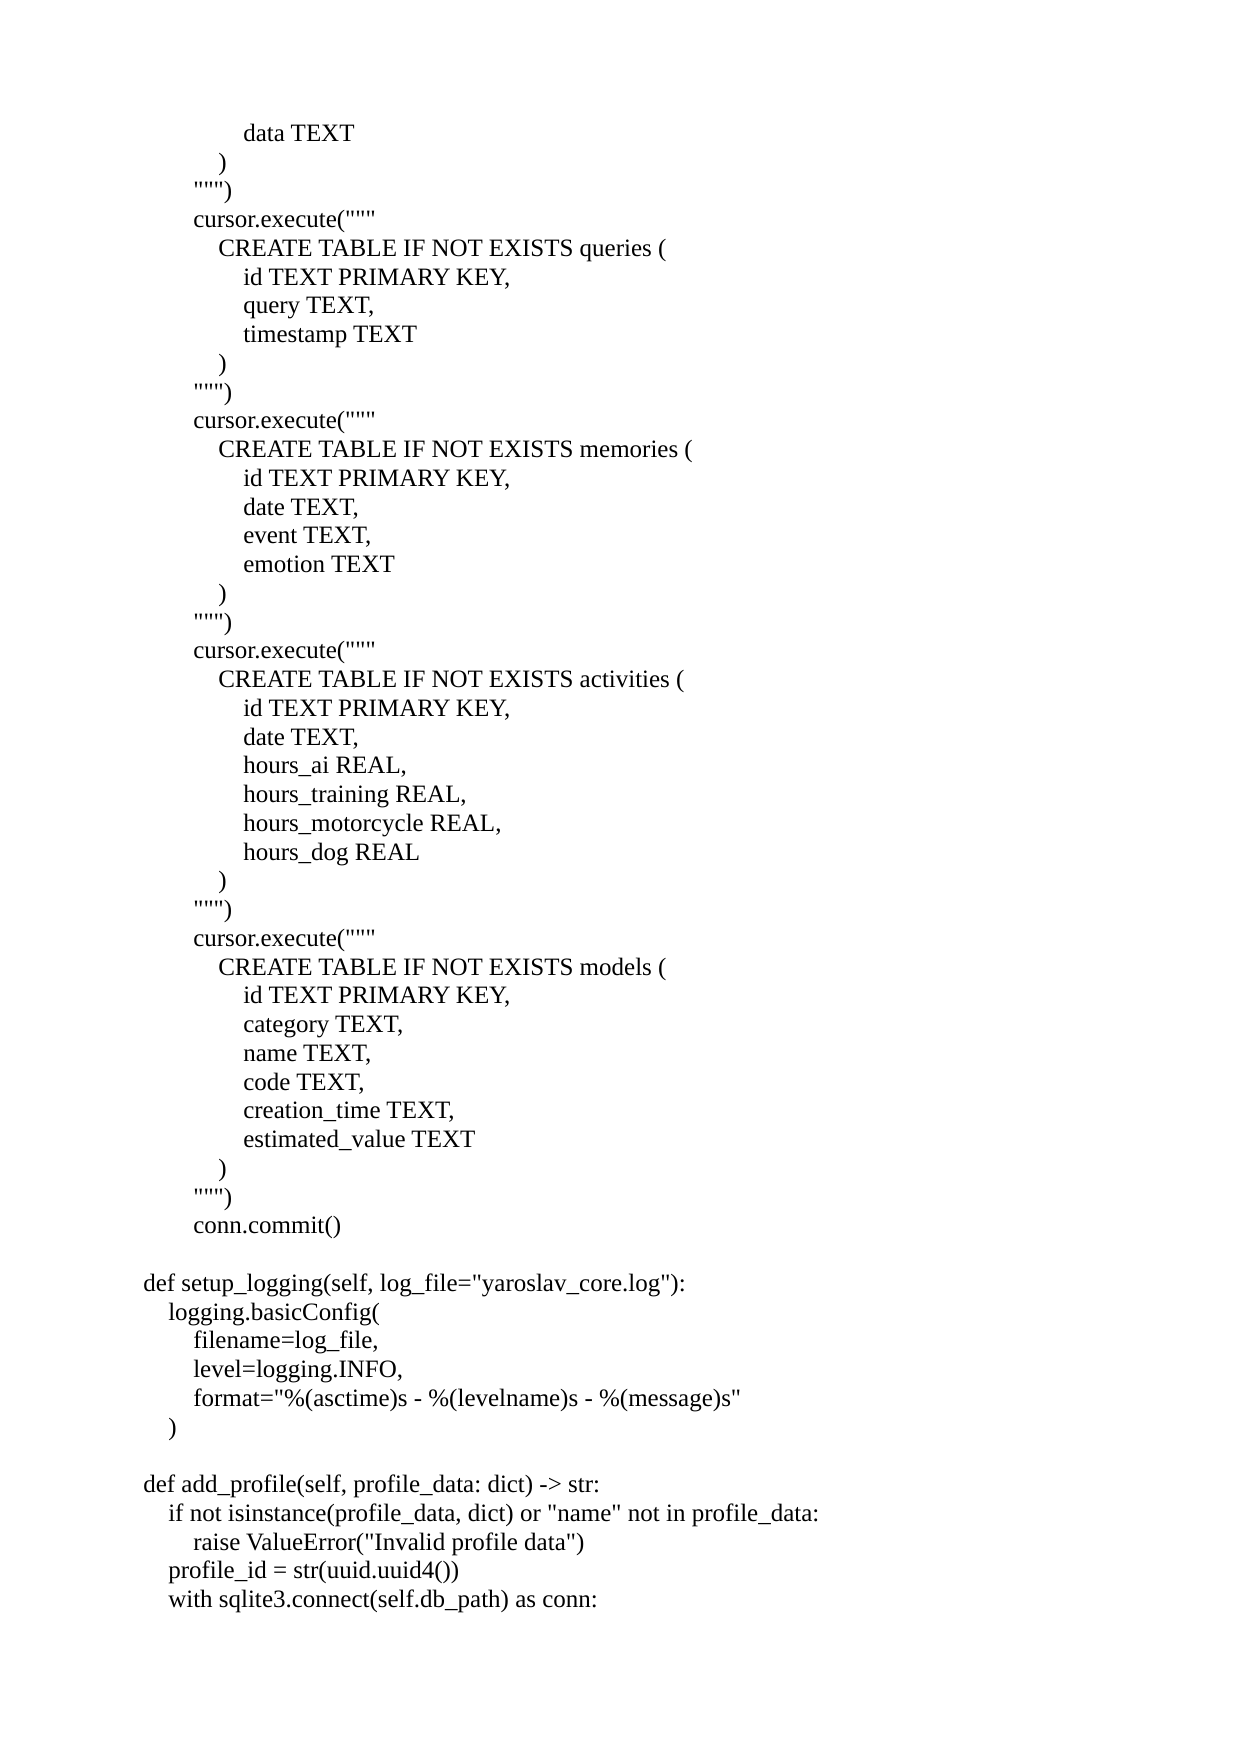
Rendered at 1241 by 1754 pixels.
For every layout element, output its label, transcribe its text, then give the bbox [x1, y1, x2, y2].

text ) [118, 1412, 1122, 1441]
text CREATE TABLE IF NOT EXISTS memories ( [118, 434, 1122, 463]
text category TEXT, [118, 1009, 1122, 1038]
text cursor.execute(""" [118, 923, 1122, 952]
text cursor.execute(""" [118, 406, 1122, 434]
text id TEXT PRIMARY KEY, [118, 693, 1122, 722]
text creation_time TEXT, [118, 1096, 1122, 1124]
text id TEXT PRIMARY KEY, [118, 262, 1122, 291]
text hours_motorcycle REAL, [118, 808, 1122, 837]
text hours_dog REAL [118, 837, 1122, 866]
text timestamp TEXT [118, 319, 1122, 348]
text def setup_logging(self, log_file="yaroslav_core.log"): [118, 1268, 1122, 1297]
text date TEXT, [118, 722, 1122, 751]
text ) [118, 578, 1122, 607]
text with sqlite3.connect(self.db_path) as conn: [118, 1584, 1122, 1613]
text profile_id = str(uuid.uuid4()) [118, 1556, 1122, 1584]
text level=logging.INFO, [118, 1354, 1122, 1383]
text filename=log_file, [118, 1326, 1122, 1354]
text estimated_value TEXT [118, 1124, 1122, 1153]
text CREATE TABLE IF NOT EXISTS queries ( [118, 233, 1122, 262]
text logging.basicConfig( [118, 1297, 1122, 1326]
text hours_ai REAL, [118, 751, 1122, 779]
text date TEXT, [118, 492, 1122, 521]
text id TEXT PRIMARY KEY, [118, 463, 1122, 492]
text ) [118, 1153, 1122, 1182]
text """) [118, 1182, 1122, 1211]
text cursor.execute(""" [118, 204, 1122, 233]
text conn.commit() [118, 1211, 1122, 1239]
text event TEXT, [118, 521, 1122, 549]
text CREATE TABLE IF NOT EXISTS models ( [118, 952, 1122, 981]
text emotion TEXT [118, 549, 1122, 578]
text """) [118, 894, 1122, 923]
text raise ValueError("Invalid profile data") [118, 1527, 1122, 1556]
text ) [118, 866, 1122, 894]
text code TEXT, [118, 1067, 1122, 1096]
text query TEXT, [118, 291, 1122, 319]
text hours_training REAL, [118, 779, 1122, 808]
text def add_profile(self, profile_data: dict) -> str: [118, 1469, 1122, 1498]
text name TEXT, [118, 1038, 1122, 1067]
text id TEXT PRIMARY KEY, [118, 981, 1122, 1009]
text cursor.execute(""" [118, 636, 1122, 664]
text ) [118, 348, 1122, 377]
text data TEXT [118, 118, 1122, 147]
text format="%(asctime)s - %(levelname)s - %(message)s" [118, 1383, 1122, 1412]
text if not isinstance(profile_data, dict) or "name" not in profile_data: [118, 1498, 1122, 1527]
text ) [118, 147, 1122, 176]
text """) [118, 176, 1122, 204]
text CREATE TABLE IF NOT EXISTS activities ( [118, 664, 1122, 693]
text """) [118, 377, 1122, 406]
text """) [118, 607, 1122, 636]
